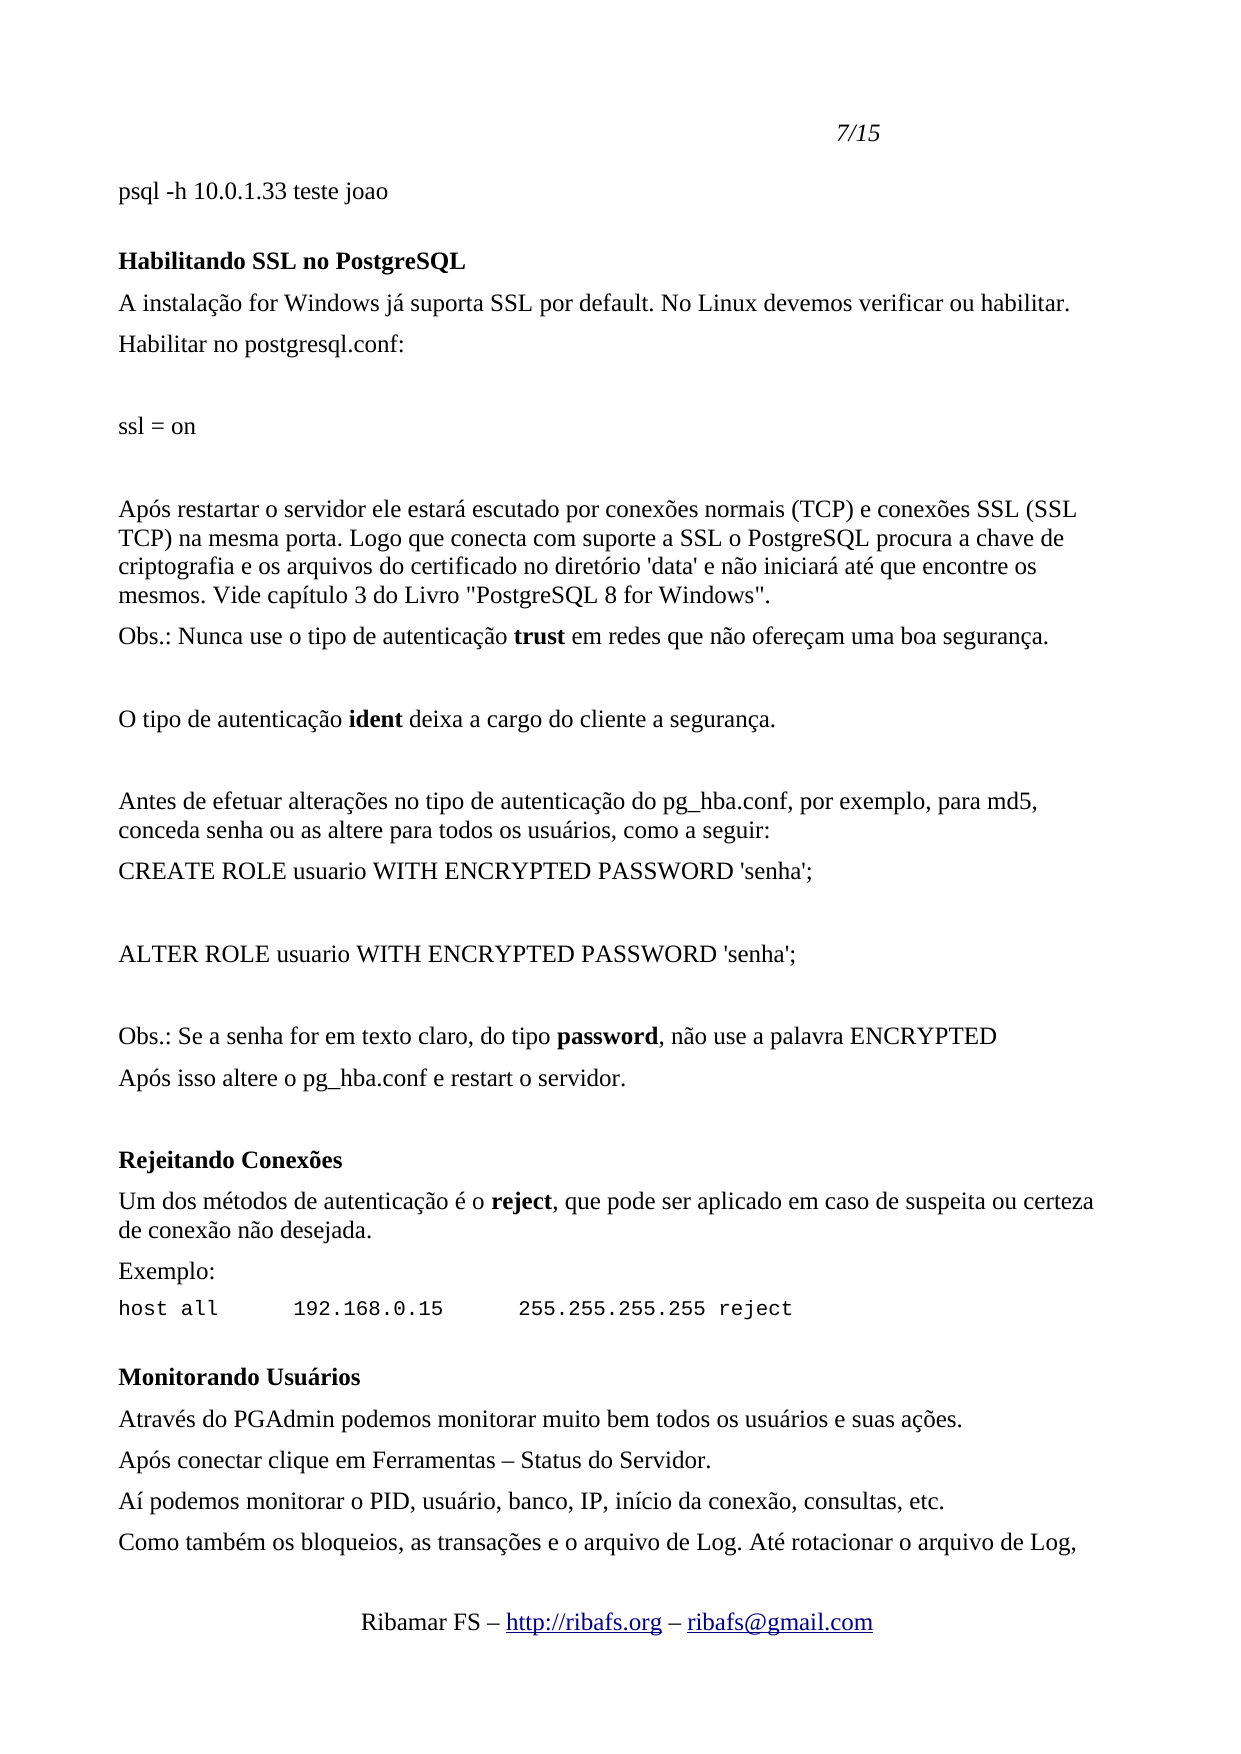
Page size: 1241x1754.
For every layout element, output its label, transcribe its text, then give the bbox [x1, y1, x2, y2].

text A instalação for Windows já suporta SSL por default. No Linux devemos verificar ou habilitar. [118, 288, 1122, 316]
text Aí podemos monitorar o PID, usuário, banco, IP, início da conexão, consultas, etc. [118, 1486, 1122, 1515]
text Antes de efetuar alterações no tipo de autenticação do pg_hba.conf, por exemplo, para md5, conceda senha ou as altere para todos os usuários, como a seguir: [118, 786, 1122, 844]
text Habilitando SSL no PostgreSQL [118, 246, 1122, 275]
text Através do PGAdmin podemos monitorar muito bem todos os usuários e suas ações. [118, 1404, 1122, 1432]
text Habilitar no postgresql.conf: [118, 329, 1122, 358]
text psql -h 10.0.1.33 teste joao [118, 176, 1122, 205]
text Monitorando Usuários [118, 1362, 1122, 1391]
text Obs.: Nunca use o tipo de autenticação trust em redes que não ofereçam uma boa segurança. [118, 621, 1122, 650]
text Um dos métodos de autenticação é o reject, que pode ser aplicado em caso de suspeita ou certeza de conexão não desejada. [118, 1186, 1122, 1244]
text O tipo de autenticação ident deixa a cargo do cliente a segurança. [118, 704, 1122, 733]
text CREATE ROLE usuario WITH ENCRYPTED PASSWORD 'senha'; [118, 856, 1122, 885]
text Exemplo: [118, 1256, 1122, 1285]
text Após isso altere o pg_hba.conf e restart o servidor. [118, 1063, 1122, 1091]
text Após restartar o servidor ele estará escutado por conexões normais (TCP) e conexões SSL (SSL TCP) na mesma porta. Logo que conecta com suporte a SSL o PostgreSQL procura a chave de criptografia e os arquivos do certificado no diretório 'data' e não iniciará até que encontre os mesmos. Vide capítulo 3 do Livro "PostgreSQL 8 for Windows". [118, 494, 1122, 609]
text Após conectar clique em Ferramentas – Status do Servidor. [118, 1445, 1122, 1474]
text ssl = on [118, 411, 1122, 440]
text ALTER ROLE usuario WITH ENCRYPTED PASSWORD 'senha'; [118, 939, 1122, 968]
text Como também os bloqueios, as transações e o arquivo de Log. Até rotacionar o arquivo de Log, [118, 1527, 1122, 1556]
text Obs.: Se a senha for em texto claro, do tipo password, não use a palavra ENCRYPTED [118, 1021, 1122, 1050]
text host all 192.168.0.15 255.255.255.255 reject [118, 1298, 1122, 1321]
text Rejeitando Conexões [118, 1145, 1122, 1174]
